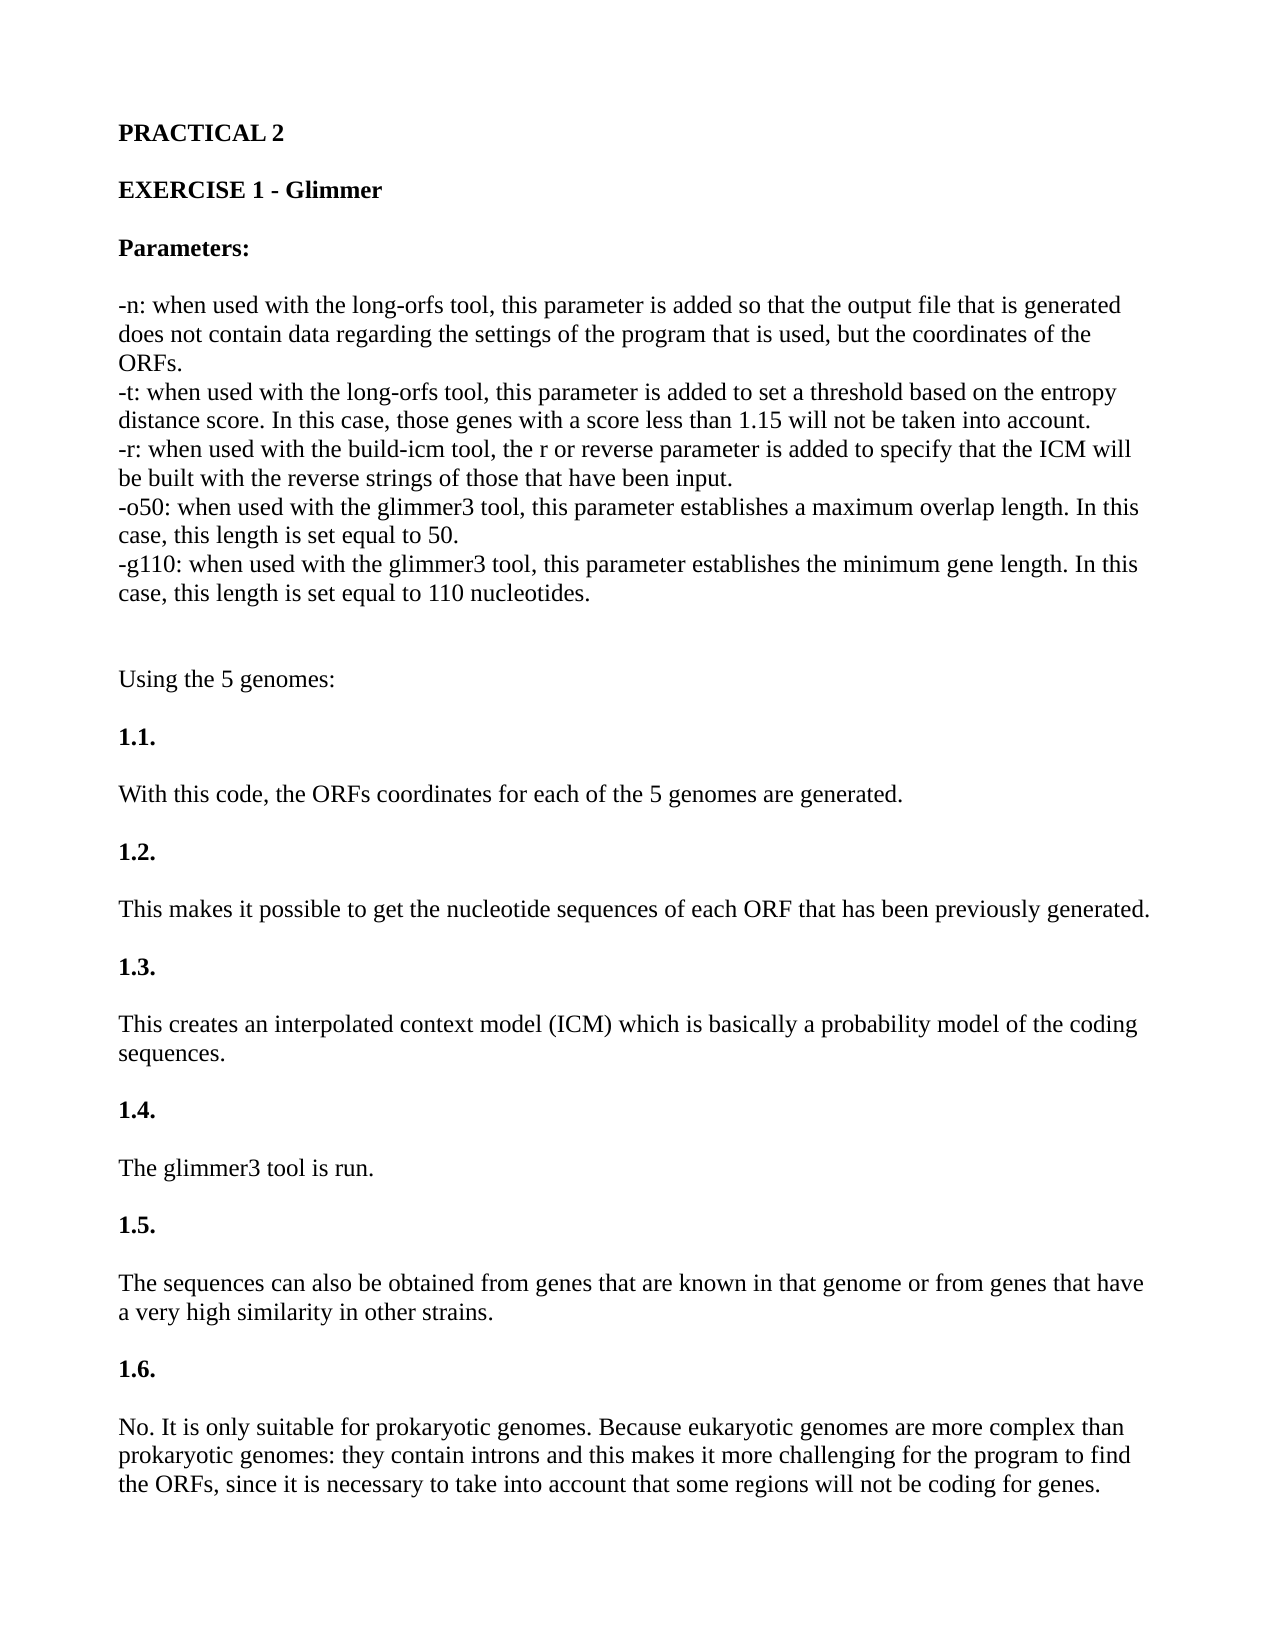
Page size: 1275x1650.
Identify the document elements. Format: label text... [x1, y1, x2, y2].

text 1.2. [118, 837, 1157, 866]
text 1.1. [118, 722, 1157, 751]
text No. It is only suitable for prokaryotic genomes. Because eukaryotic genomes are more complex than prokaryotic genomes: they contain introns and this makes it more challenging for the program to find the ORFs, since it is necessary to take into account that some regions will not be coding for genes. [118, 1412, 1157, 1498]
text EXERCISE 1 - Glimmer [118, 176, 1157, 204]
text Using the 5 genomes: [118, 664, 1157, 693]
text 1.5. [118, 1211, 1157, 1239]
text 1.6. [118, 1354, 1157, 1383]
text Parameters: [118, 233, 1157, 262]
text -t: when used with the long-orfs tool, this parameter is added to set a threshold based on the entropy distance score. In this case, those genes with a score less than 1.15 will not be taken into account. [118, 377, 1157, 434]
text -o50: when used with the glimmer3 tool, this parameter establishes a maximum overlap length. In this case, this length is set equal to 50. [118, 492, 1157, 549]
text This creates an interpolated context model (ICM) which is basically a probability model of the coding sequences. [118, 1009, 1157, 1067]
text This makes it possible to get the nucleotide sequences of each ORF that has been previously generated. [118, 894, 1157, 923]
text PRACTICAL 2 [118, 118, 1157, 147]
text -r: when used with the build-icm tool, the r or reverse parameter is added to specify that the ICM will be built with the reverse strings of those that have been input. [118, 434, 1157, 492]
text 1.4. [118, 1096, 1157, 1124]
text -g110: when used with the glimmer3 tool, this parameter establishes the minimum gene length. In this case, this length is set equal to 110 nucleotides. [118, 549, 1157, 607]
text The sequences can also be obtained from genes that are known in that genome or from genes that have a very high similarity in other strains. [118, 1268, 1157, 1326]
text 1.3. [118, 952, 1157, 981]
text -n: when used with the long-orfs tool, this parameter is added so that the output file that is generated does not contain data regarding the settings of the program that is used, but the coordinates of the ORFs. [118, 291, 1157, 377]
text With this code, the ORFs coordinates for each of the 5 genomes are generated. [118, 779, 1157, 808]
text The glimmer3 tool is run. [118, 1153, 1157, 1182]
